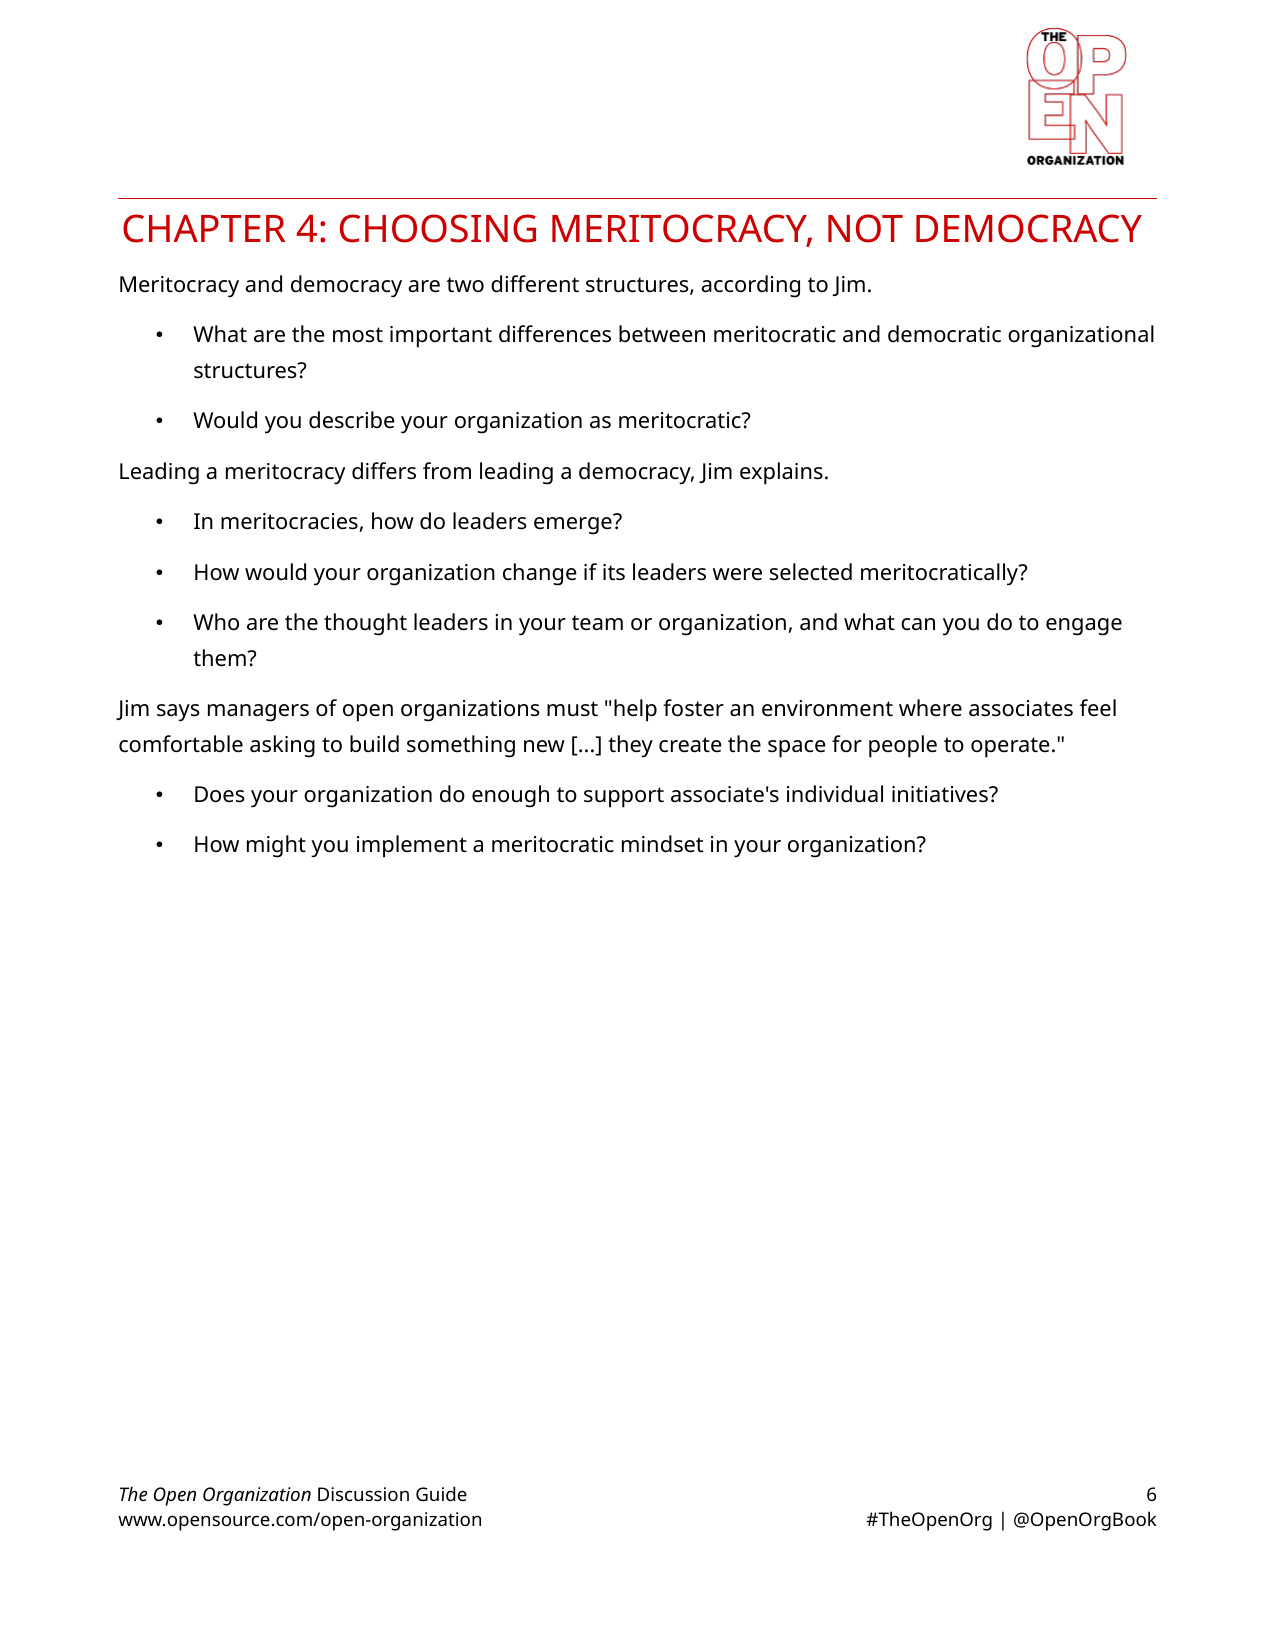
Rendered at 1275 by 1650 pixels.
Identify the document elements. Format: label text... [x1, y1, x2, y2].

text Leading a meritocracy differs from leading a democracy, Jim explains. [118, 456, 1157, 486]
list Would you describe your organization as meritocratic? [156, 406, 1157, 435]
list Who are the thought leaders in your team or organization, and what can you do to engage them? [156, 607, 1157, 672]
text Jim says managers of open organizations must "help foster an environment where associates feel comfortable asking to build something new [...] they create the space for people to operate." [118, 693, 1157, 758]
list What are the most important differences between meritocratic and democratic organizational structures? [156, 319, 1157, 385]
list How would your organization change if its leaders were selected meritocratically? [156, 556, 1157, 586]
list In meritocracies, how do leaders emerge? [156, 506, 1157, 536]
list How might you implement a meritocratic mindset in your organization? [156, 829, 1157, 859]
picture [1001, 23, 1152, 173]
text Meritocracy and democracy are two different structures, according to Jim. [118, 269, 1157, 299]
list Does your organization do enough to support associate's individual initiatives? [156, 779, 1157, 809]
subtitle Chapter 4: Choosing Meritocracy, Not Democracy [118, 199, 1157, 257]
